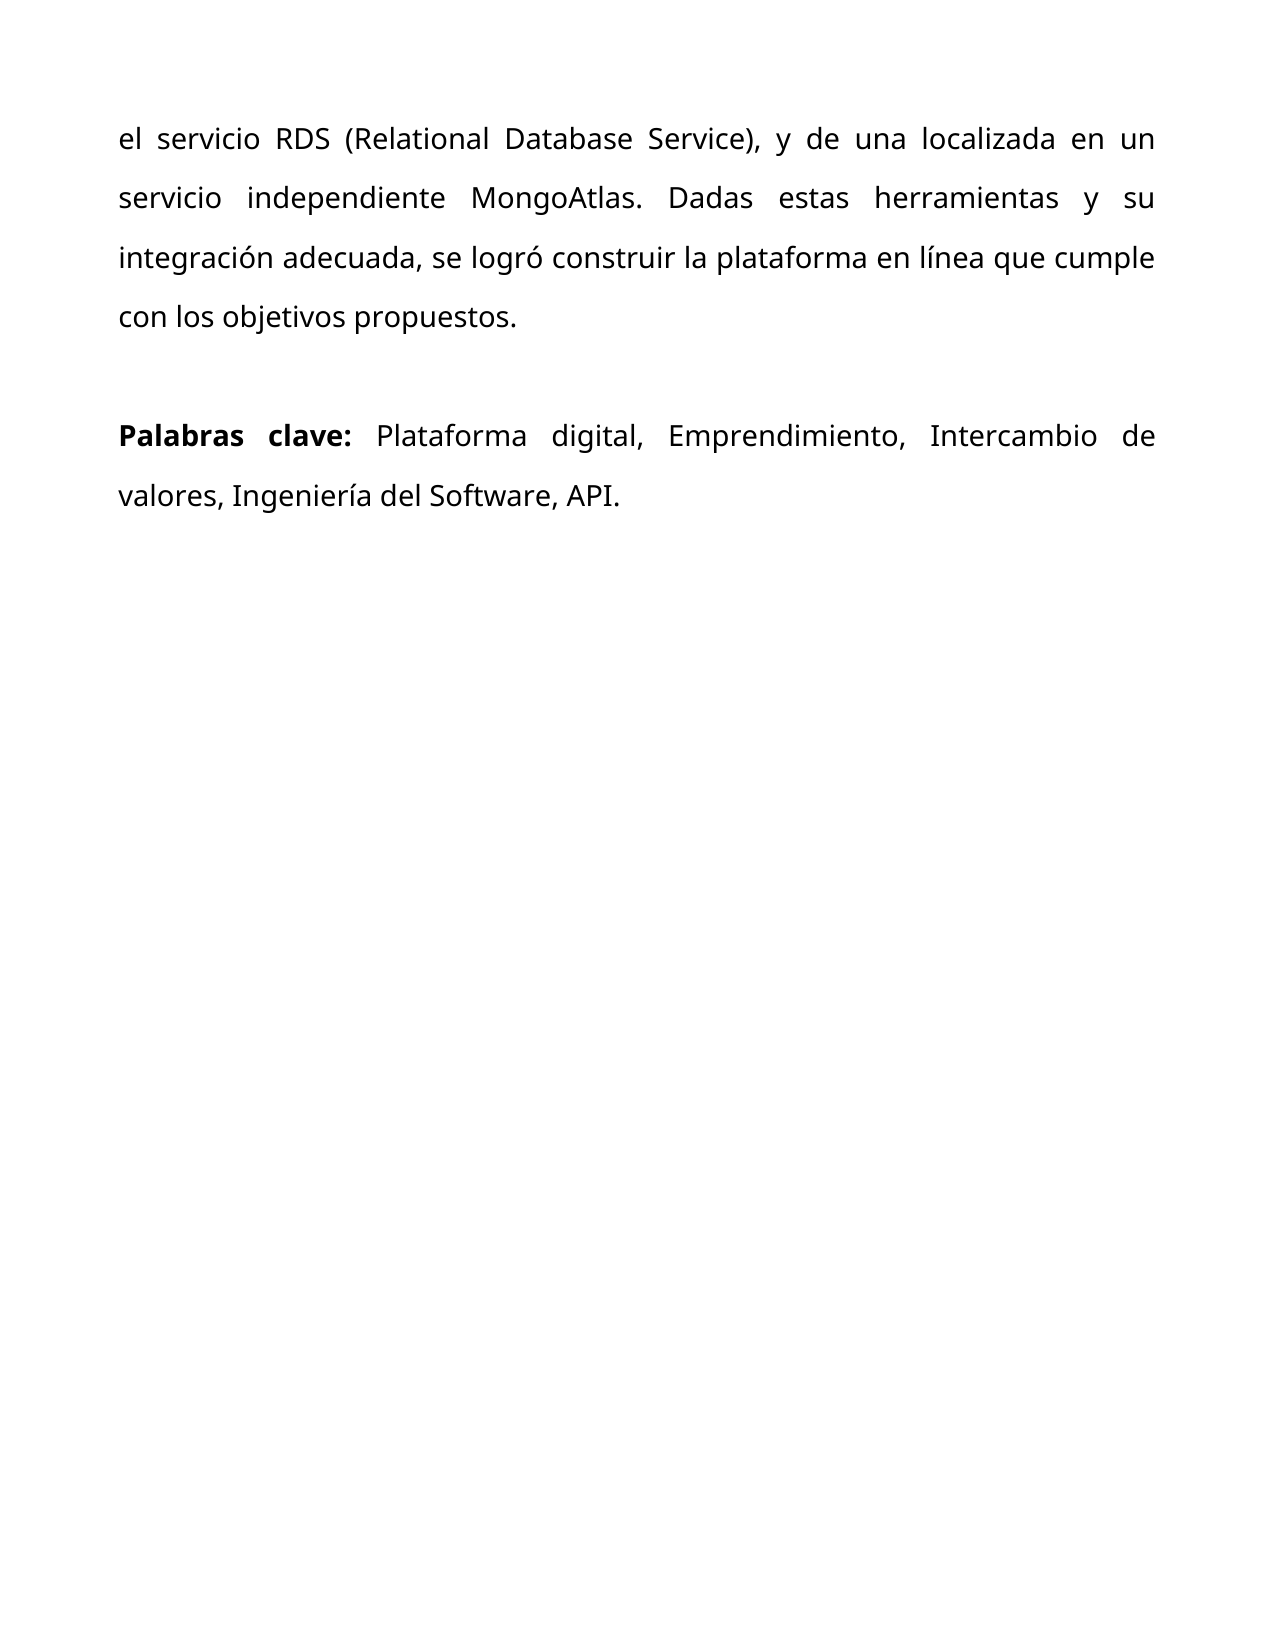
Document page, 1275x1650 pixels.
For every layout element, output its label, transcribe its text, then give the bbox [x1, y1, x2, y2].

text Palabras clave: Plataforma digital, Emprendimiento, Intercambio de valores, Ingeniería del Software, API. [118, 416, 1157, 515]
text el servicio RDS (Relational Database Service), y de una localizada en un servicio independiente MongoAtlas. Dadas estas herramientas y su integración adecuada, se logró construir la plataforma en línea que cumple con los objetivos propuestos. [118, 118, 1157, 336]
